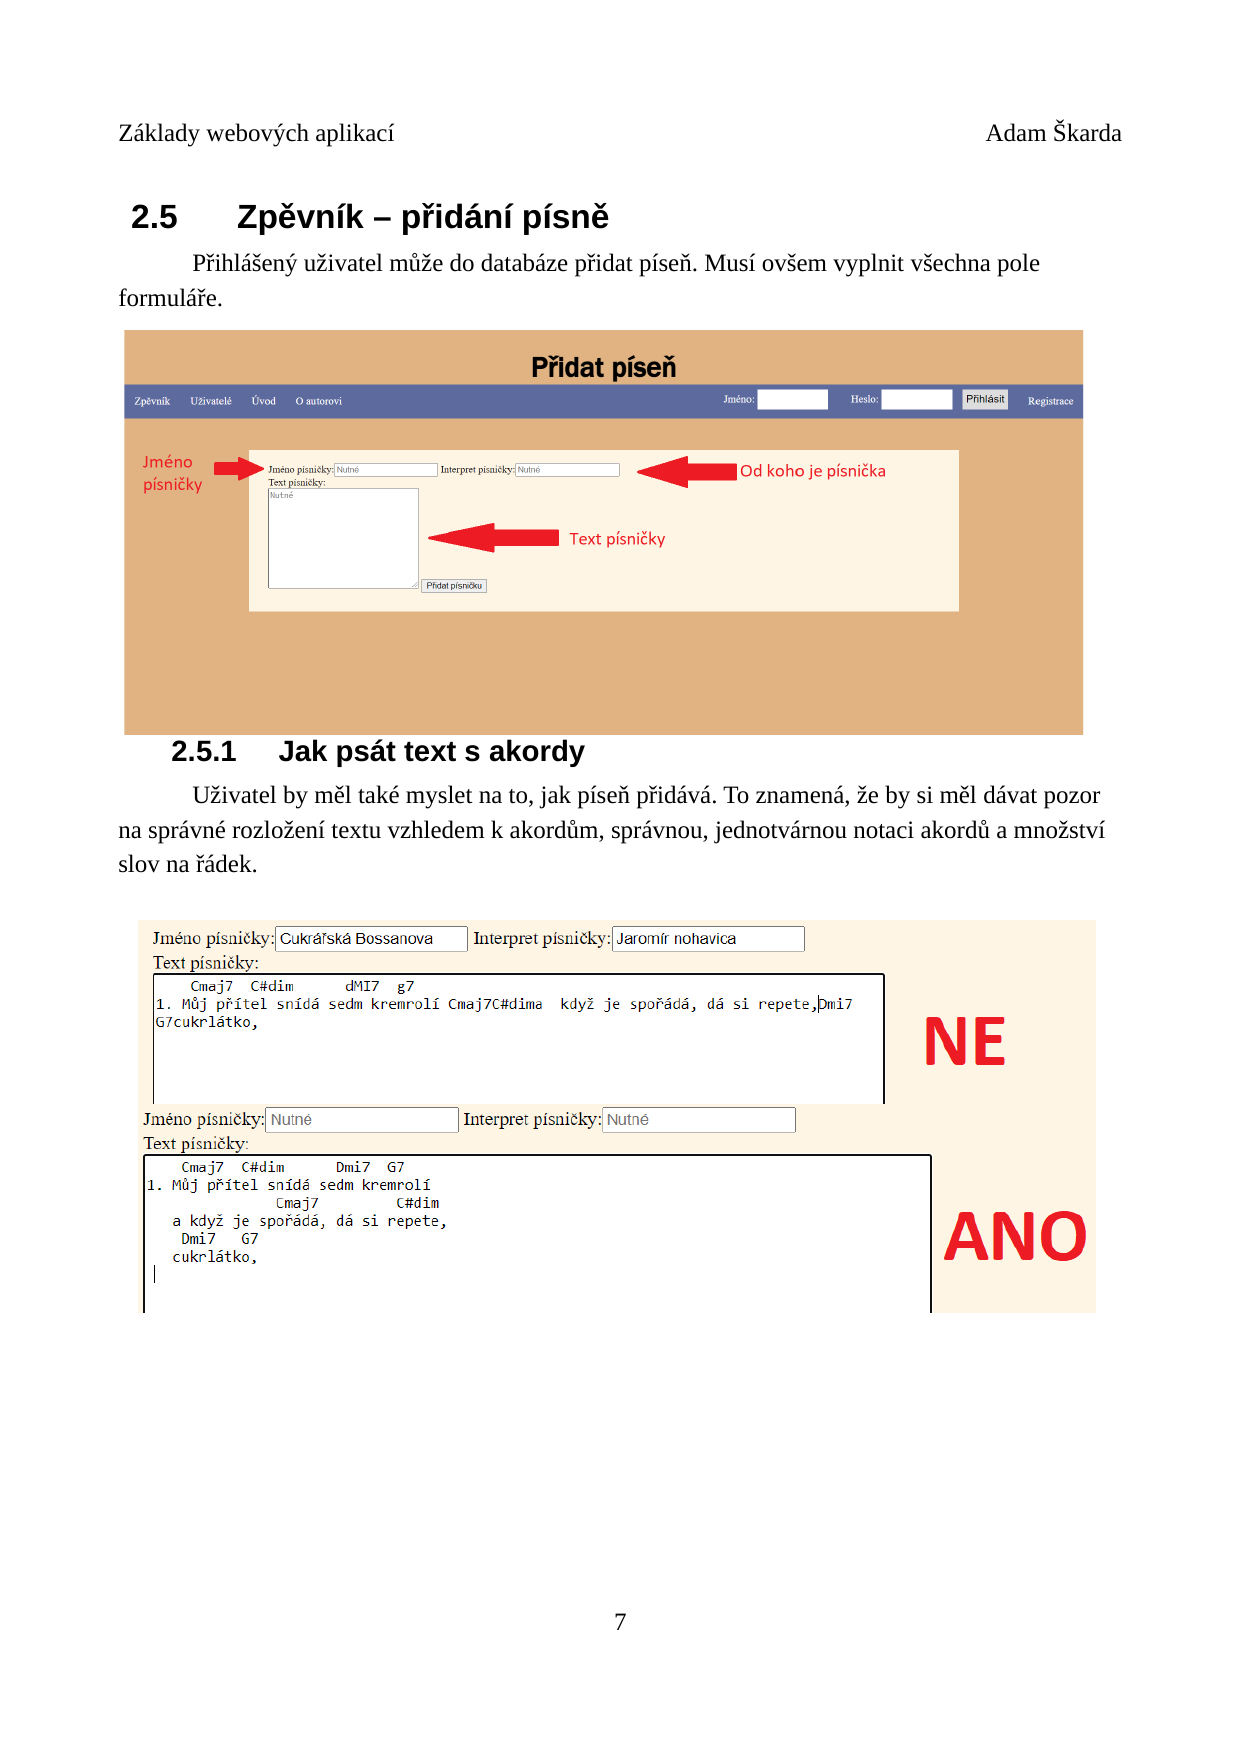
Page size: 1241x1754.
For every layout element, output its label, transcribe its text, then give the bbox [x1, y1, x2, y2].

picture [138, 920, 1098, 1313]
picture [124, 330, 1084, 735]
text Uživatel by měl také myslet na to, jak píseň přidává. To znamená, že by si měl dávat pozor na správné rozložení textu vzhledem k akordům, správnou, jednotvárnou notaci akordů a množství slov na řádek. [118, 781, 1122, 878]
subtitle Zpěvník – přidání písně [122, 197, 1122, 236]
text Přihlášený uživatel může do databáze přidat píseň. Musí ovšem vyplnit všechna pole formuláře. [118, 248, 1122, 312]
subtitle Jak psát text s akordy [163, 346, 1122, 768]
